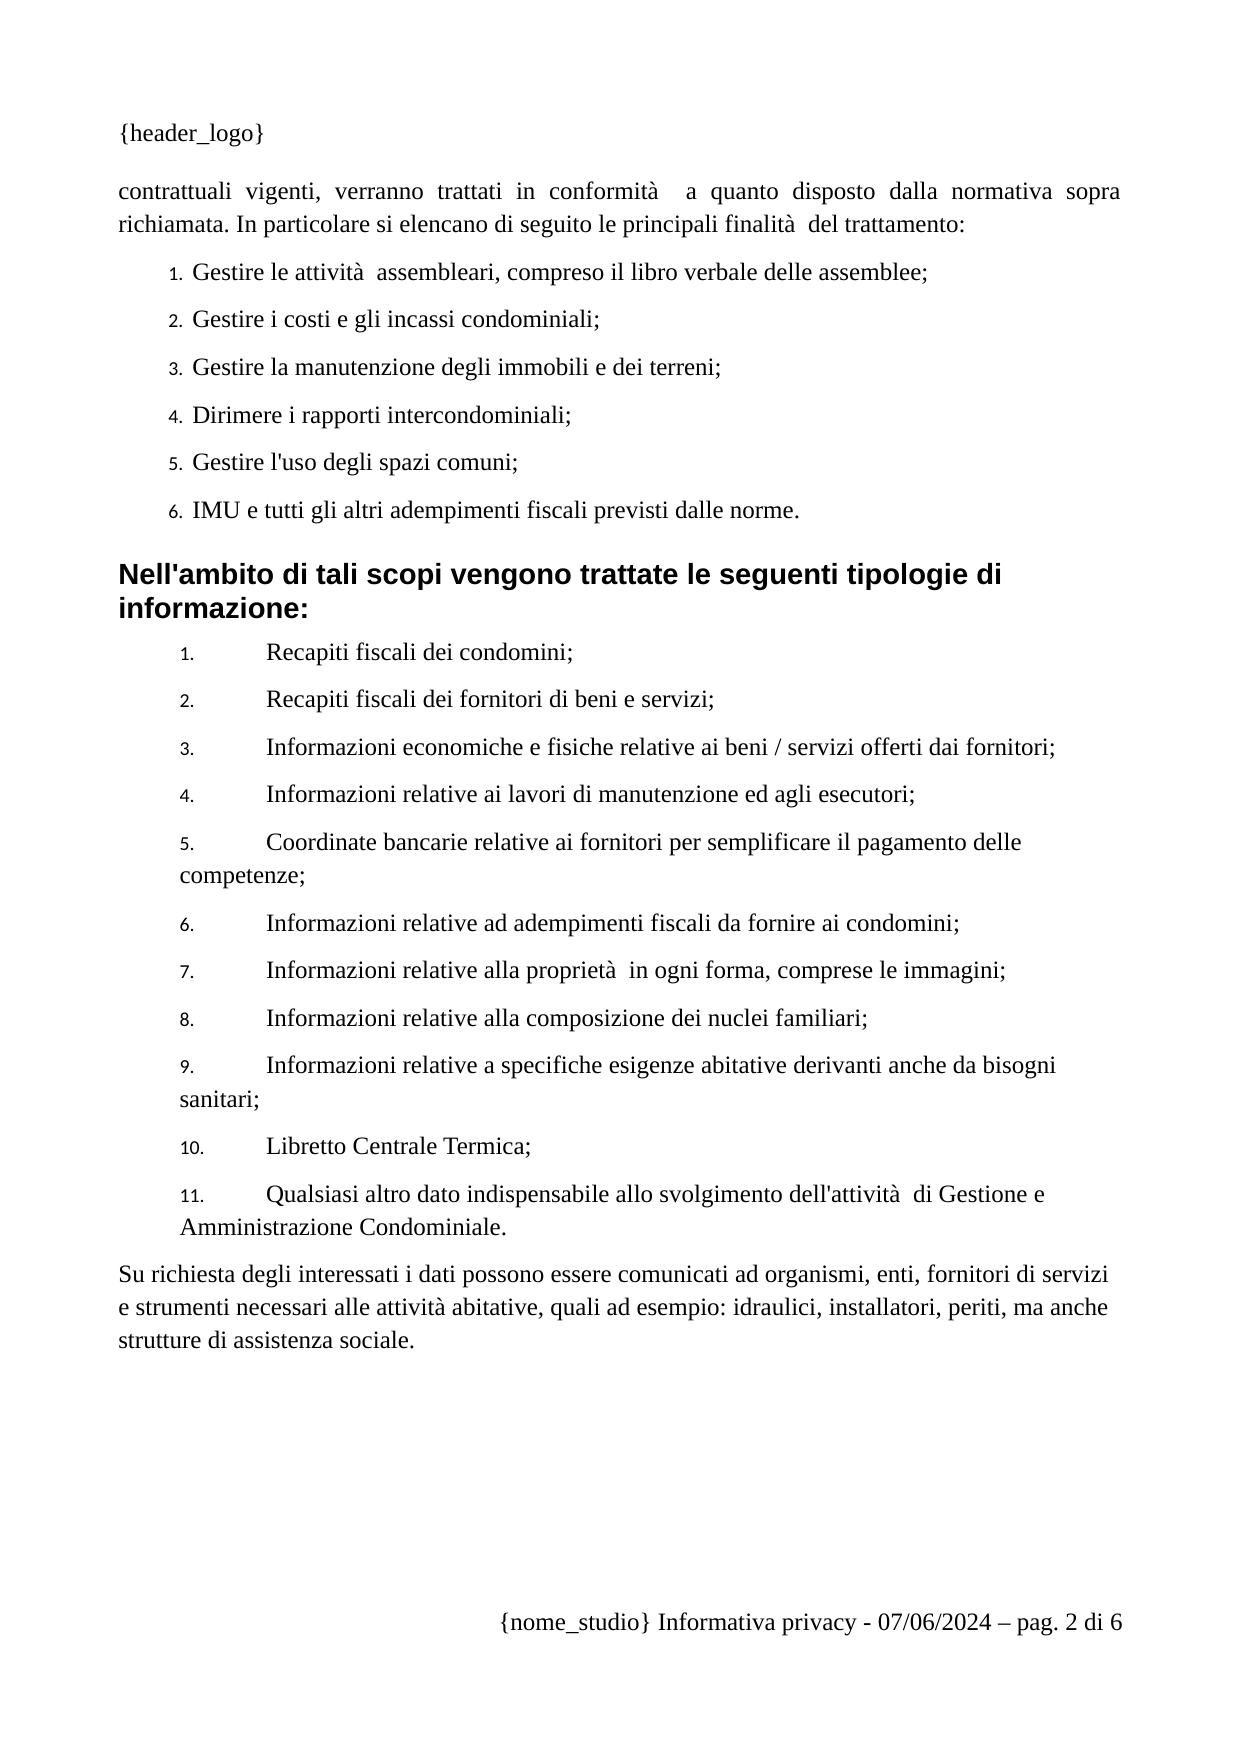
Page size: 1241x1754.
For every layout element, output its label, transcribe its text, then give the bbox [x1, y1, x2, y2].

list Informazioni relative ai lavori di manutenzione ed agli esecutori; [179, 779, 1122, 808]
list Qualsiasi altro dato indispensabile allo svolgimento dell'attività di Gestione e Amministrazione Condominiale. [179, 1179, 1122, 1241]
list Gestire i costi e gli incassi condominiali; [168, 304, 1122, 333]
list Informazioni relative a specifiche esigenze abitative derivanti anche da bisogni sanitari; [179, 1051, 1122, 1112]
list Informazioni relative alla proprietà in ogni forma, comprese le immagini; [179, 955, 1122, 984]
subtitle Nell'ambito di tali scopi vengono trattate le seguenti tipologie di informazione: [118, 557, 1122, 624]
list Gestire la manutenzione degli immobili e dei terreni; [168, 352, 1122, 381]
list Informazioni relative alla composizione dei nuclei familiari; [179, 1003, 1122, 1032]
list Libretto Centrale Termica; [179, 1131, 1122, 1160]
list Gestire l'uso degli spazi comuni; [168, 447, 1122, 476]
text contrattuali vigenti, verranno trattati in conformità a quanto disposto dalla normativa sopra richiamata. In particolare si elencano di seguito le principali finalità del trattamento: [118, 176, 1122, 238]
list Recapiti fiscali dei condomini; [179, 637, 1122, 666]
list Dirimere i rapporti intercondominiali; [168, 400, 1122, 428]
list Informazioni relative ad adempimenti fiscali da fornire ai condomini; [179, 908, 1122, 937]
text Su richiesta degli interessati i dati possono essere comunicati ad organismi, enti, fornitori di servizi e strumenti necessari alle attività abitative, quali ad esempio: idraulici, installatori, periti, ma anche strutture di assistenza sociale. [118, 1259, 1122, 1354]
list Recapiti fiscali dei fornitori di beni e servizi; [179, 684, 1122, 713]
list Informazioni economiche e fisiche relative ai beni / servizi offerti dai fornitori; [179, 732, 1122, 761]
list Coordinate bancarie relative ai fornitori per semplificare il pagamento delle competenze; [179, 827, 1122, 889]
list IMU e tutti gli altri adempimenti fiscali previsti dalle norme. [168, 495, 1122, 524]
list Gestire le attività assembleari, compreso il libro verbale delle assemblee; [168, 257, 1122, 286]
